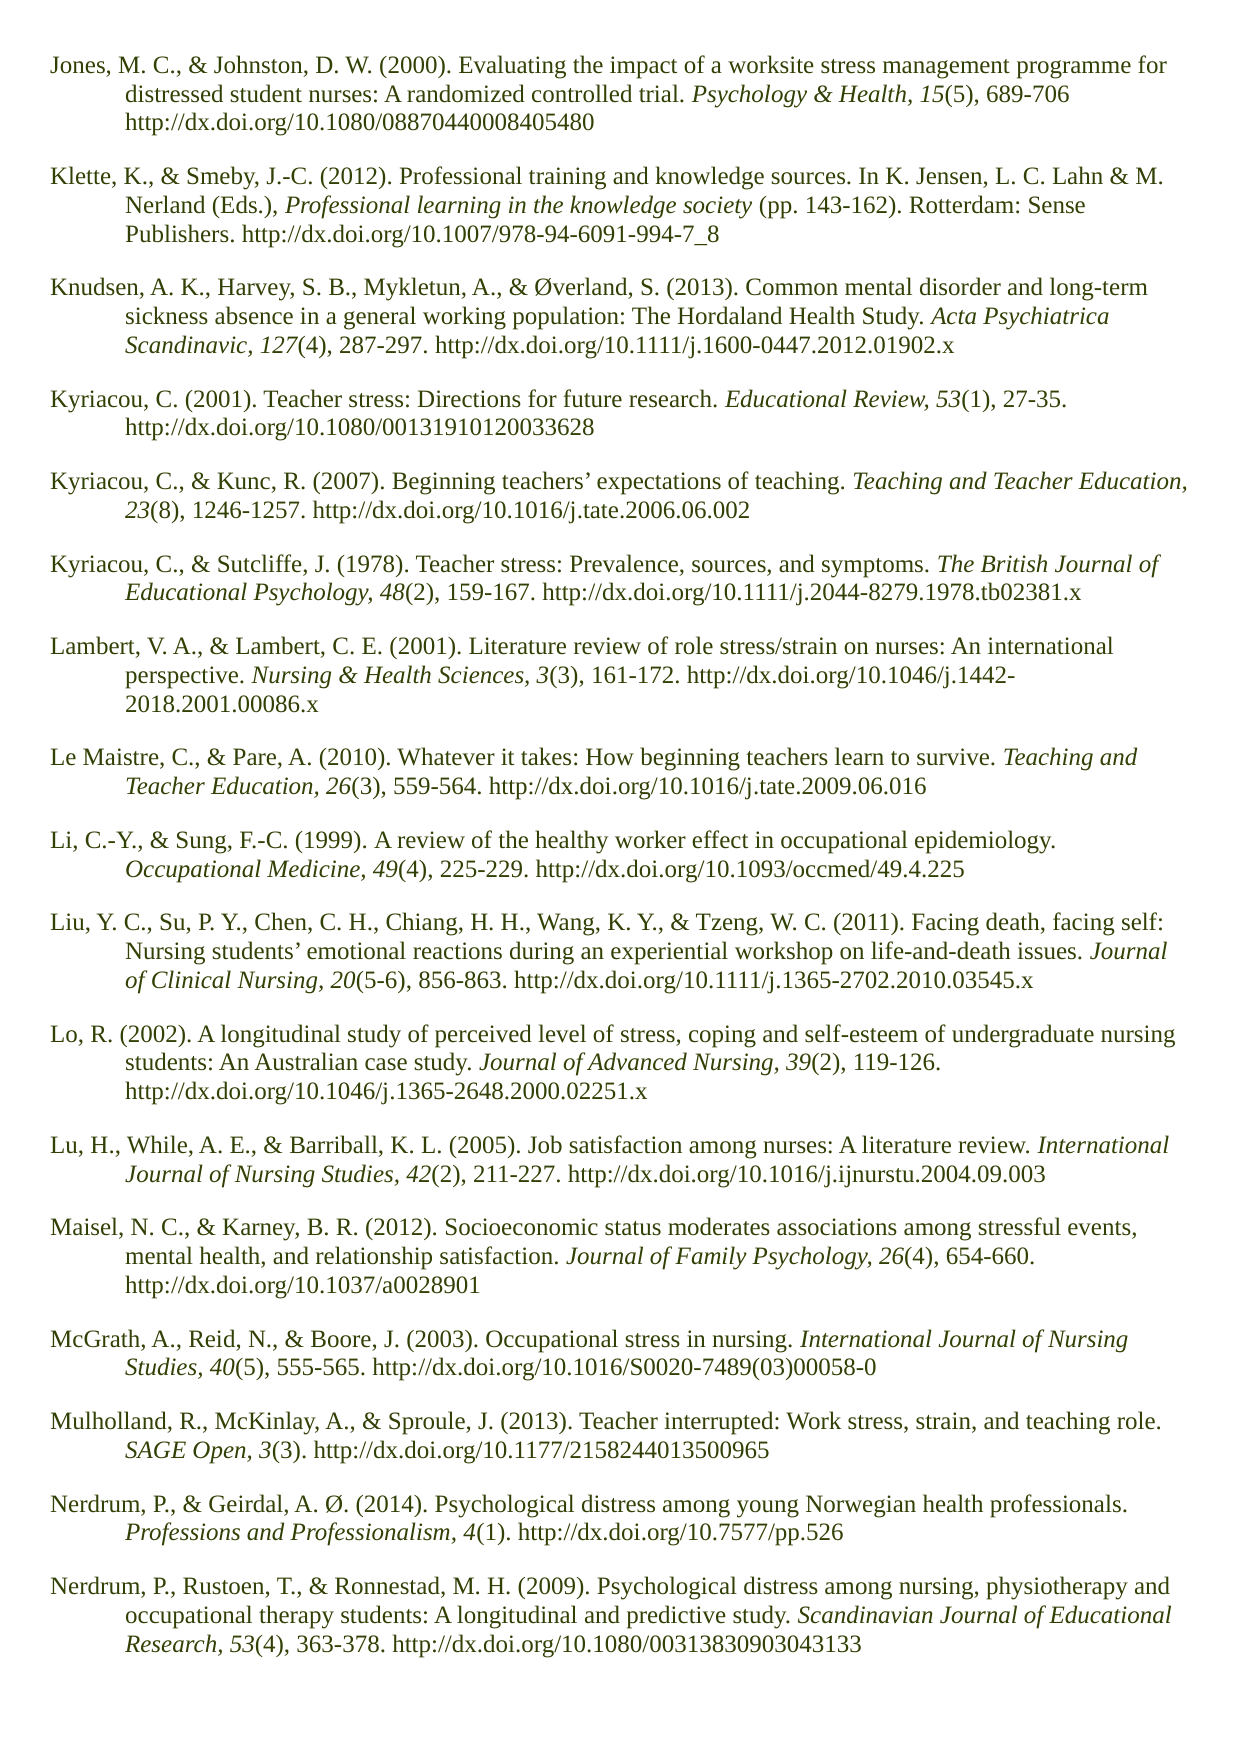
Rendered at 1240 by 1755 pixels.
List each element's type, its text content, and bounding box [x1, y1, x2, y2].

list Liu, Y. C., Su, P. Y., Chen, C. H., Chiang, H. H., Wang, K. Y., & Tzeng, W. C. (2011). Facing death, facing self: Nursing students’ emotional reactions during an experiential workshop on life-and-death issues. Journal of Clinical Nursing, 20(5-6), 856-863. http://dx.doi.org/10.1111/j.1365-2702.2010.03545.x [50, 907, 1189, 994]
list Klette, K., & Smeby, J.-C. (2012). Professional training and knowledge sources. In K. Jensen, L. C. Lahn & M. Nerland (Eds.), Professional learning in the knowledge society (pp. 143-162). Rotterdam: Sense Publishers. http://dx.doi.org/10.1007/978-94-6091-994-7_8 [50, 161, 1189, 247]
list Mulholland, R., McKinlay, A., & Sproule, J. (2013). Teacher interrupted: Work stress, strain, and teaching role. SAGE Open, 3(3). http://dx.doi.org/10.1177/2158244013500965 [50, 1406, 1189, 1464]
list Lu, H., While, A. E., & Barriball, K. L. (2005). Job satisfaction among nurses: A literature review. International Journal of Nursing Studies, 42(2), 211-227. http://dx.doi.org/10.1016/j.ijnurstu.2004.09.003 [50, 1130, 1189, 1187]
list Lo, R. (2002). A longitudinal study of perceived level of stress, coping and self-esteem of undergraduate nursing students: An Australian case study. Journal of Advanced Nursing, 39(2), 119-126. http://dx.doi.org/10.1046/j.1365-2648.2000.02251.x [50, 1019, 1189, 1105]
list Le Maistre, C., & Pare, A. (2010). Whatever it takes: How beginning teachers learn to survive. Teaching and Teacher Education, 26(3), 559-564. http://dx.doi.org/10.1016/j.tate.2009.06.016 [50, 742, 1189, 800]
list Jones, M. C., & Johnston, D. W. (2000). Evaluating the impact of a worksite stress management programme for distressed student nurses: A randomized controlled trial. Psychology & Health, 15(5), 689-706 http://dx.doi.org/10.1080/08870440008405480 [50, 50, 1189, 136]
list Knudsen, A. K., Harvey, S. B., Mykletun, A., & Øverland, S. (2013). Common mental disorder and long-term sickness absence in a general working population: The Hordaland Health Study. Acta Psychiatrica Scandinavic, 127(4), 287-297. http://dx.doi.org/10.1111/j.1600-0447.2012.01902.x [50, 272, 1189, 359]
list Nerdrum, P., Rustoen, T., & Ronnestad, M. H. (2009). Psychological distress among nursing, physiotherapy and occupational therapy students: A longitudinal and predictive study. Scandinavian Journal of Educational Research, 53(4), 363-378. http://dx.doi.org/10.1080/00313830903043133 [50, 1571, 1189, 1657]
list McGrath, A., Reid, N., & Boore, J. (2003). Occupational stress in nursing. International Journal of Nursing Studies, 40(5), 555-565. http://dx.doi.org/10.1016/S0020-7489(03)00058-0 [50, 1324, 1189, 1381]
list Maisel, N. C., & Karney, B. R. (2012). Socioeconomic status moderates associations among stressful events, mental health, and relationship satisfaction. Journal of Family Psychology, 26(4), 654-660. http://dx.doi.org/10.1037/a0028901 [50, 1212, 1189, 1299]
list Li, C.-Y., & Sung, F.-C. (1999). A review of the healthy worker effect in occupational epidemiology. Occupational Medicine, 49(4), 225-229. http://dx.doi.org/10.1093/occmed/49.4.225 [50, 825, 1189, 882]
list Nerdrum, P., & Geirdal, A. Ø. (2014). Psychological distress among young Norwegian health professionals. Professions and Professionalism, 4(1). http://dx.doi.org/10.7577/pp.526 [50, 1489, 1189, 1546]
list Lambert, V. A., & Lambert, C. E. (2001). Literature review of role stress/strain on nurses: An international perspective. Nursing & Health Sciences, 3(3), 161-172. http://dx.doi.org/10.1046/j.1442-2018.2001.00086.x [50, 631, 1189, 717]
list Kyriacou, C., & Sutcliffe, J. (1978). Teacher stress: Prevalence, sources, and symptoms. The British Journal of Educational Psychology, 48(2), 159-167. http://dx.doi.org/10.1111/j.2044-8279.1978.tb02381.x [50, 549, 1189, 606]
list Kyriacou, C. (2001). Teacher stress: Directions for future research. Educational Review, 53(1), 27-35. http://dx.doi.org/10.1080/00131910120033628 [50, 384, 1189, 441]
list Kyriacou, C., & Kunc, R. (2007). Beginning teachers’ expectations of teaching. Teaching and Teacher Education, 23(8), 1246-1257. http://dx.doi.org/10.1016/j.tate.2006.06.002 [50, 466, 1189, 524]
